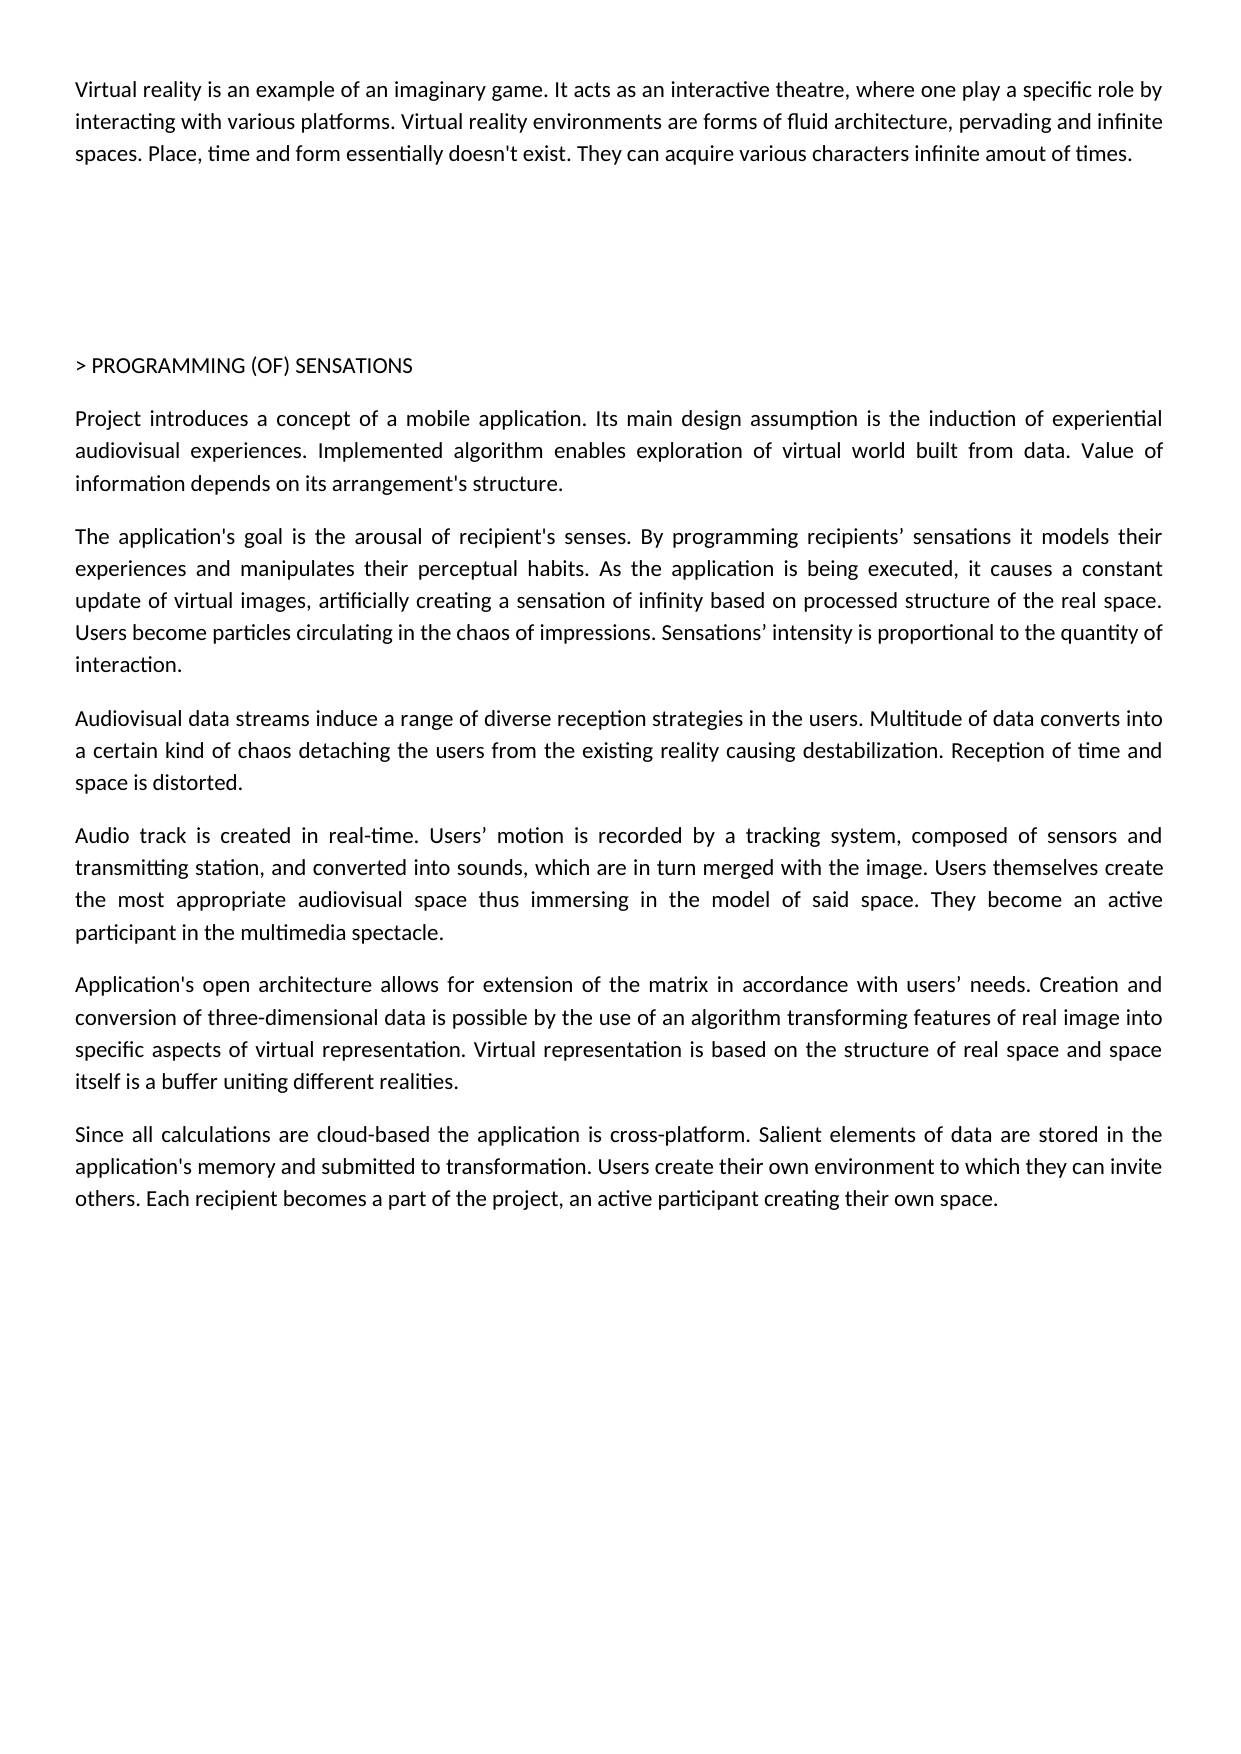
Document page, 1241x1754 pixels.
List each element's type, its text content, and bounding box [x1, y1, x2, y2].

text Audiovisual data streams induce a range of diverse reception strategies in the users. Multitude of data converts into a certain kind of chaos detaching the users from the existing reality causing destabilization. Reception of time and space is distorted. [75, 704, 1165, 796]
text Project introduces a concept of a mobile application. Its main design assumption is the induction of experiential audiovisual experiences. Implemented algorithm enables exploration of virtual world built from data. Value of information depends on its arrangement's structure. [75, 404, 1165, 497]
text The application's goal is the arousal of recipient's senses. By programming recipients’ sensations it models their experiences and manipulates their perceptual habits. As the application is being executed, it causes a constant update of virtual images, artificially creating a sensation of infinity based on processed structure of the real space. Users become particles circulating in the chaos of impressions. Sensations’ intensity is proportional to the quantity of interaction. [75, 522, 1165, 679]
text Virtual reality is an example of an imaginary game. It acts as an interactive theatre, where one play a specific role by interacting with various platforms. Virtual reality environments are forms of fluid architecture, pervading and infinite spaces. Place, time and form essentially doesn't exist. They can acquire various characters infinite amout of times. [75, 75, 1165, 167]
text Since all calculations are cloud-based the application is cross-platform. Salient elements of data are stored in the application's memory and submitted to transformation. Users create their own environment to which they can invite others. Each recipient becomes a part of the project, an active participant creating their own space. [75, 1120, 1165, 1213]
text Audio track is created in real-time. Users’ motion is recorded by a tracking system, composed of sensors and transmitting station, and converted into sounds, which are in turn merged with the image. Users themselves create the most appropriate audiovisual space thus immersing in the model of said space. They become an active participant in the multimedia spectacle. [75, 821, 1165, 946]
text Application's open architecture allows for extension of the matrix in accordance with users’ needs. Creation and conversion of three-dimensional data is possible by the use of an algorithm transforming features of real image into specific aspects of virtual representation. Virtual representation is based on the structure of real space and space itself is a buffer uniting different realities. [75, 971, 1165, 1095]
text > PROGRAMMING (OF) SENSATIONS [75, 351, 1165, 379]
